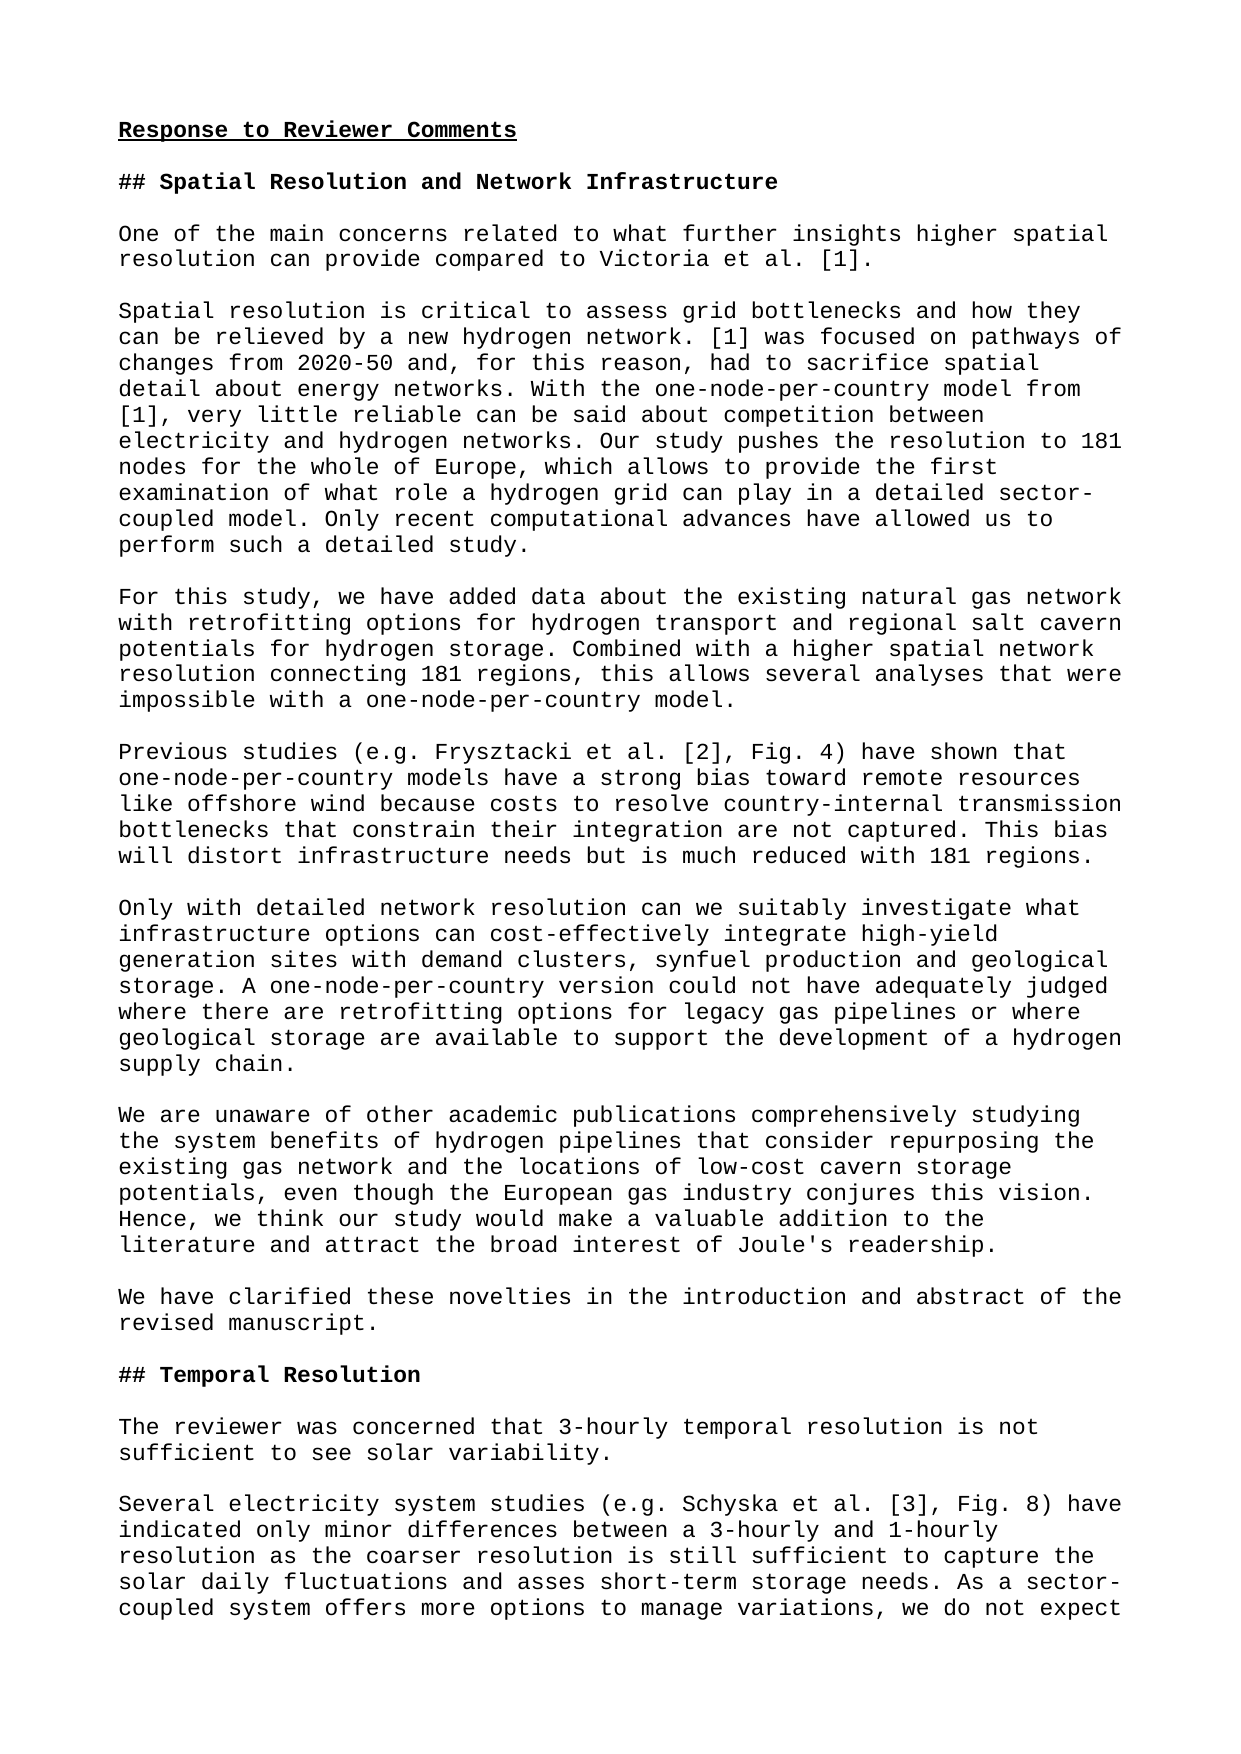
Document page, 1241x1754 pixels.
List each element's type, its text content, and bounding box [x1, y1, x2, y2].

text One of the main concerns related to what further insights higher spatial resolution can provide compared to Victoria et al. [1]. [118, 222, 1122, 274]
text ## Temporal Resolution [118, 1363, 1122, 1389]
text We are unaware of other academic publications comprehensively studying the system benefits of hydrogen pipelines that consider repurposing the existing gas network and the locations of low-cost cavern storage potentials, even though the European gas industry conjures this vision. Hence, we think our study would make a valuable addition to the literature and attract the broad interest of Joule's readership. [118, 1104, 1122, 1259]
text The reviewer was concerned that 3-hourly temporal resolution is not sufficient to see solar variability. [118, 1415, 1122, 1467]
text We have clarified these novelties in the introduction and abstract of the revised manuscript. [118, 1285, 1122, 1337]
text Several electricity system studies (e.g. Schyska et al. [3], Fig. 8) have indicated only minor differences between a 3-hourly and 1-hourly resolution as the coarser resolution is still sufficient to capture the solar daily fluctuations and asses short-term storage needs. As a sector-coupled system offers more options to manage variations, we do not expect [118, 1493, 1122, 1622]
text ## Spatial Resolution and Network Infrastructure [118, 170, 1122, 196]
text Response to Reviewer Comments [118, 118, 1122, 144]
text Spatial resolution is critical to assess grid bottlenecks and how they can be relieved by a new hydrogen network. [1] was focused on pathways of changes from 2020-50 and, for this reason, had to sacrifice spatial detail about energy networks. With the one-node-per-country model from [1], very little reliable can be said about competition between electricity and hydrogen networks. Our study pushes the resolution to 181 nodes for the whole of Europe, which allows to provide the first examination of what role a hydrogen grid can play in a detailed sector-coupled model. Only recent computational advances have allowed us to perform such a detailed study. [118, 300, 1122, 559]
text Previous studies (e.g. Frysztacki et al. [2], Fig. 4) have shown that one-node-per-country models have a strong bias toward remote resources like offshore wind because costs to resolve country-internal transmission bottlenecks that constrain their integration are not captured. This bias will distort infrastructure needs but is much reduced with 181 regions. [118, 741, 1122, 870]
text Only with detailed network resolution can we suitably investigate what infrastructure options can cost-effectively integrate high-yield generation sites with demand clusters, synfuel production and geological storage. A one-node-per-country version could not have adequately judged where there are retrofitting options for legacy gas pipelines or where geological storage are available to support the development of a hydrogen supply chain. [118, 896, 1122, 1078]
text For this study, we have added data about the existing natural gas network with retrofitting options for hydrogen transport and regional salt cavern potentials for hydrogen storage. Combined with a higher spatial network resolution connecting 181 regions, this allows several analyses that were impossible with a one-node-per-country model. [118, 585, 1122, 715]
